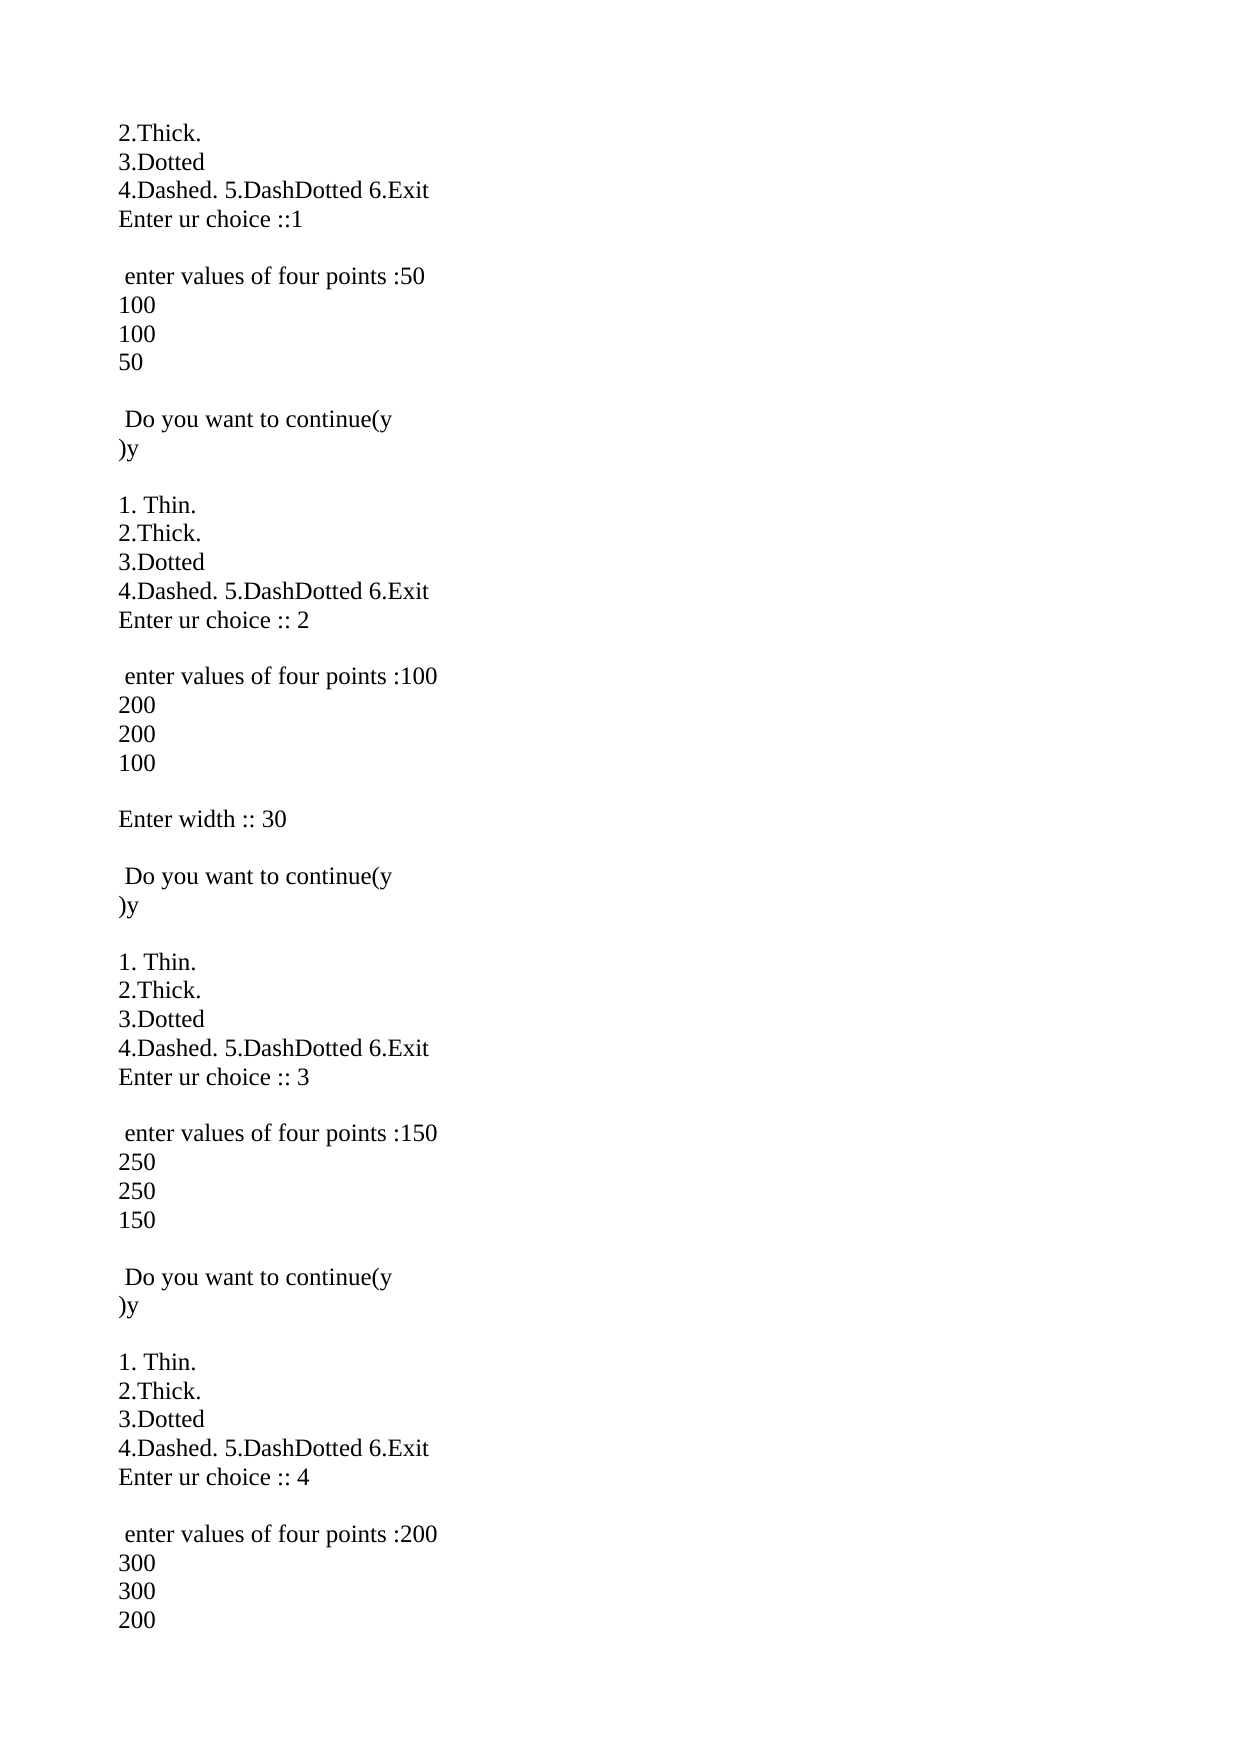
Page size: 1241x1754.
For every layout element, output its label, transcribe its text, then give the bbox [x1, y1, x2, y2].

text enter values of four points :100 [118, 661, 1122, 690]
text 100 [118, 748, 1122, 776]
text 3.Dotted [118, 547, 1122, 576]
text 2.Thick. [118, 518, 1122, 547]
text 4.Dashed. 5.DashDotted 6.Exit [118, 576, 1122, 605]
text 1. Thin. [118, 947, 1122, 976]
text )y [118, 433, 1122, 462]
text 100 [118, 319, 1122, 347]
text 50 [118, 347, 1122, 376]
text 150 [118, 1205, 1122, 1233]
text 100 [118, 290, 1122, 319]
text 1. Thin. [118, 1347, 1122, 1376]
text 2.Thick. [118, 1376, 1122, 1404]
text 4.Dashed. 5.DashDotted 6.Exit [118, 176, 1122, 204]
text 200 [118, 719, 1122, 748]
text 2.Thick. [118, 976, 1122, 1004]
text Do you want to continue(y [118, 404, 1122, 433]
text 3.Dotted [118, 1404, 1122, 1433]
text 300 [118, 1576, 1122, 1605]
text 3.Dotted [118, 1004, 1122, 1033]
text 300 [118, 1548, 1122, 1576]
text Do you want to continue(y [118, 861, 1122, 890]
text Enter ur choice :: 3 [118, 1062, 1122, 1091]
text Enter ur choice :: 2 [118, 605, 1122, 633]
text enter values of four points :50 [118, 261, 1122, 290]
text 4.Dashed. 5.DashDotted 6.Exit [118, 1033, 1122, 1062]
text 200 [118, 1605, 1122, 1634]
text 200 [118, 690, 1122, 719]
text Do you want to continue(y [118, 1262, 1122, 1290]
text )y [118, 1290, 1122, 1319]
text Enter ur choice :: 4 [118, 1462, 1122, 1491]
text enter values of four points :150 [118, 1118, 1122, 1147]
text Enter ur choice ::1 [118, 204, 1122, 233]
text 250 [118, 1176, 1122, 1205]
text 3.Dotted [118, 147, 1122, 176]
text 4.Dashed. 5.DashDotted 6.Exit [118, 1433, 1122, 1462]
text Enter width :: 30 [118, 804, 1122, 833]
text )y [118, 890, 1122, 919]
text 2.Thick. [118, 118, 1122, 147]
text 1. Thin. [118, 490, 1122, 518]
text enter values of four points :200 [118, 1519, 1122, 1548]
text 250 [118, 1147, 1122, 1176]
